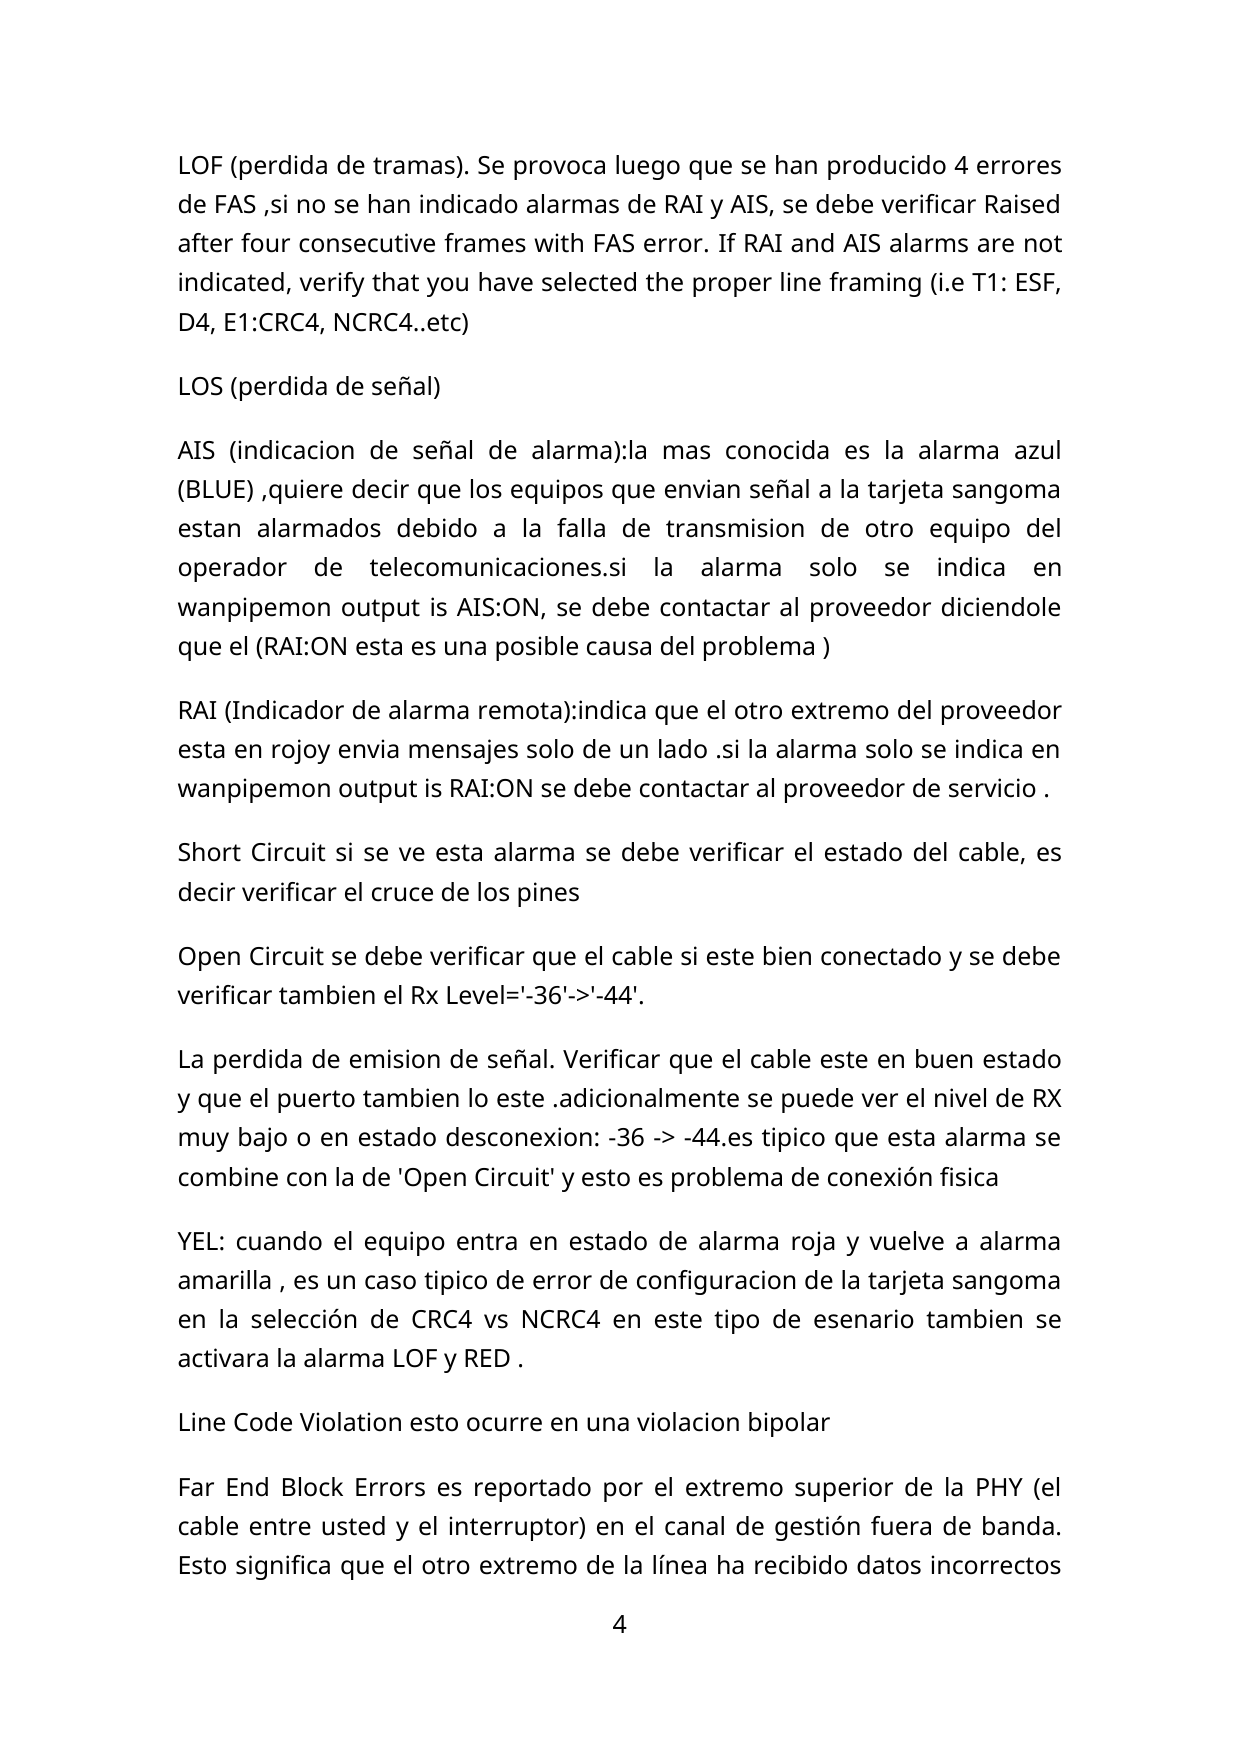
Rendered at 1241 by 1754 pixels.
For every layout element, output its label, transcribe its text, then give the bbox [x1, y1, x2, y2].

text La perdida de emision de señal. Verificar que el cable este en buen estado y que el puerto tambien lo este .adicionalmente se puede ver el nivel de RX muy bajo o en estado desconexion: -36 -> -44.es tipico que esta alarma se combine con la de 'Open Circuit' y esto es problema de conexión fisica [177, 1042, 1063, 1193]
text Far End Block Errors es reportado por el extremo superior de la PHY (el cable entre usted y el interruptor) en el canal de gestión fuera de banda. Esto significa que el otro extremo de la línea ha recibido datos incorrectos [177, 1469, 1063, 1582]
text Short Circuit si se ve esta alarma se debe verificar el estado del cable, es decir verificar el cruce de los pines [177, 835, 1063, 908]
text YEL: cuando el equipo entra en estado de alarma roja y vuelve a alarma amarilla , es un caso tipico de error de configuracion de la tarjeta sangoma en la selección de CRC4 vs NCRC4 en este tipo de esenario tambien se activara la alarma LOF y RED . [177, 1223, 1063, 1375]
text LOS (perdida de señal) [177, 368, 1063, 402]
text AIS (indicacion de señal de alarma):la mas conocida es la alarma azul (BLUE) ,quiere decir que los equipos que envian señal a la tarjeta sangoma estan alarmados debido a la falla de transmision de otro equipo del operador de telecomunicaciones.si la alarma solo se indica en wanpipemon output is AIS:ON, se debe contactar al proveedor diciendole que el (RAI:ON esta es una posible causa del problema ) [177, 433, 1063, 662]
text Open Circuit se debe verificar que el cable si este bien conectado y se debe verificar tambien el Rx Level='-36'->'-44'. [177, 938, 1063, 1012]
text Line Code Violation esto ocurre en una violacion bipolar [177, 1405, 1063, 1439]
text RAI (Indicador de alarma remota):indica que el otro extremo del proveedor esta en rojoy envia mensajes solo de un lado .si la alarma solo se indica en wanpipemon output is RAI:ON se debe contactar al proveedor de servicio . [177, 693, 1063, 805]
text LOF (perdida de tramas). Se provoca luego que se han producido 4 errores de FAS ,si no se han indicado alarmas de RAI y AIS, se debe verificar Raised after four consecutive frames with FAS error. If RAI and AIS alarms are not indicated, verify that you have selected the proper line framing (i.e T1: ESF, D4, E1:CRC4, NCRC4..etc) [177, 148, 1063, 338]
